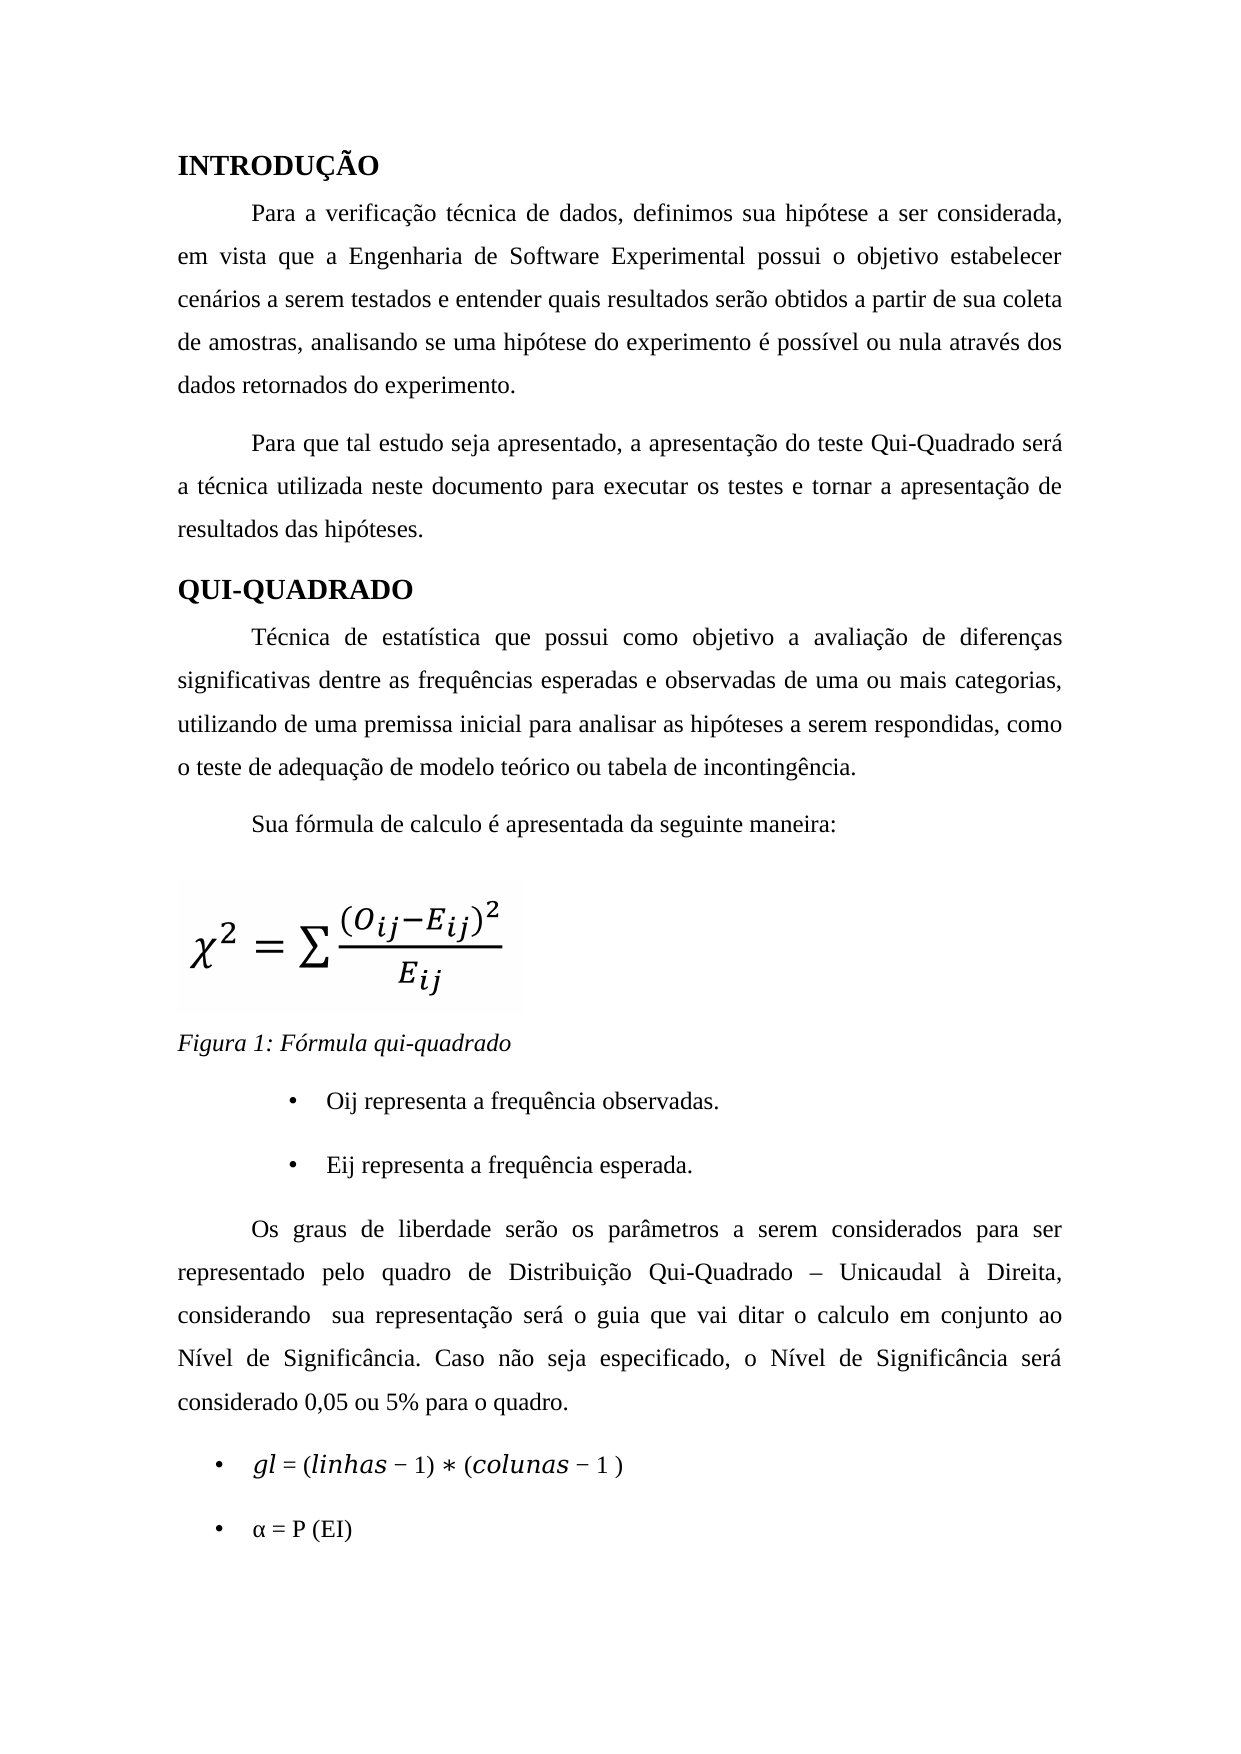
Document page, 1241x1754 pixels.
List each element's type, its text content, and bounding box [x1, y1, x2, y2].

list Eij representa a frequência esperada. [288, 1150, 1063, 1179]
subtitle QUI-QUADRADO [177, 572, 1063, 606]
subtitle INTRODUÇÃO [177, 148, 1063, 181]
list 𝑔𝑙 = (𝑙𝑖𝑛ℎ𝑎𝑠 − 1) ∗ (𝑐𝑜𝑙𝑢𝑛𝑎𝑠 − 1 ) [215, 1451, 1063, 1479]
subtitle Figura 1: Fórmula qui-quadrado [177, 1012, 523, 1057]
text Os graus de liberdade serão os parâmetros a serem considerados para ser representado pelo quadro de Distribuição Qui-Quadrado – Unicaudal à Direita, considerando sua representação será o guia que vai ditar o calculo em conjunto ao Nível de Significância. Caso não seja especificado, o Nível de Significância será considerado 0,05 ou 5% para o quadro. [177, 1214, 1063, 1415]
text Técnica de estatística que possui como objetivo a avaliação de diferenças significativas dentre as frequências esperadas e observadas de uma ou mais categorias, utilizando de uma premissa inicial para analisar as hipóteses a serem respondidas, como o teste de adequação de modelo teórico ou tabela de incontingência. [177, 622, 1063, 781]
text Para que tal estudo seja apresentado, a apresentação do teste Qui-Quadrado será a técnica utilizada neste documento para executar os testes e tornar a apresentação de resultados das hipóteses. [177, 428, 1063, 543]
picture [177, 879, 524, 1012]
list α = P (EI) [215, 1514, 1063, 1543]
list Oij representa a frequência observadas. [288, 1086, 1063, 1115]
text Sua fórmula de calculo é apresentada da seguinte maneira: [177, 809, 1063, 838]
text Para a verificação técnica de dados, definimos sua hipótese a ser considerada, em vista que a Engenharia de Software Experimental possui o objetivo estabelecer cenários a serem testados e entender quais resultados serão obtidos a partir de sua coleta de amostras, analisando se uma hipótese do experimento é possível ou nula através dos dados retornados do experimento. [177, 198, 1063, 399]
